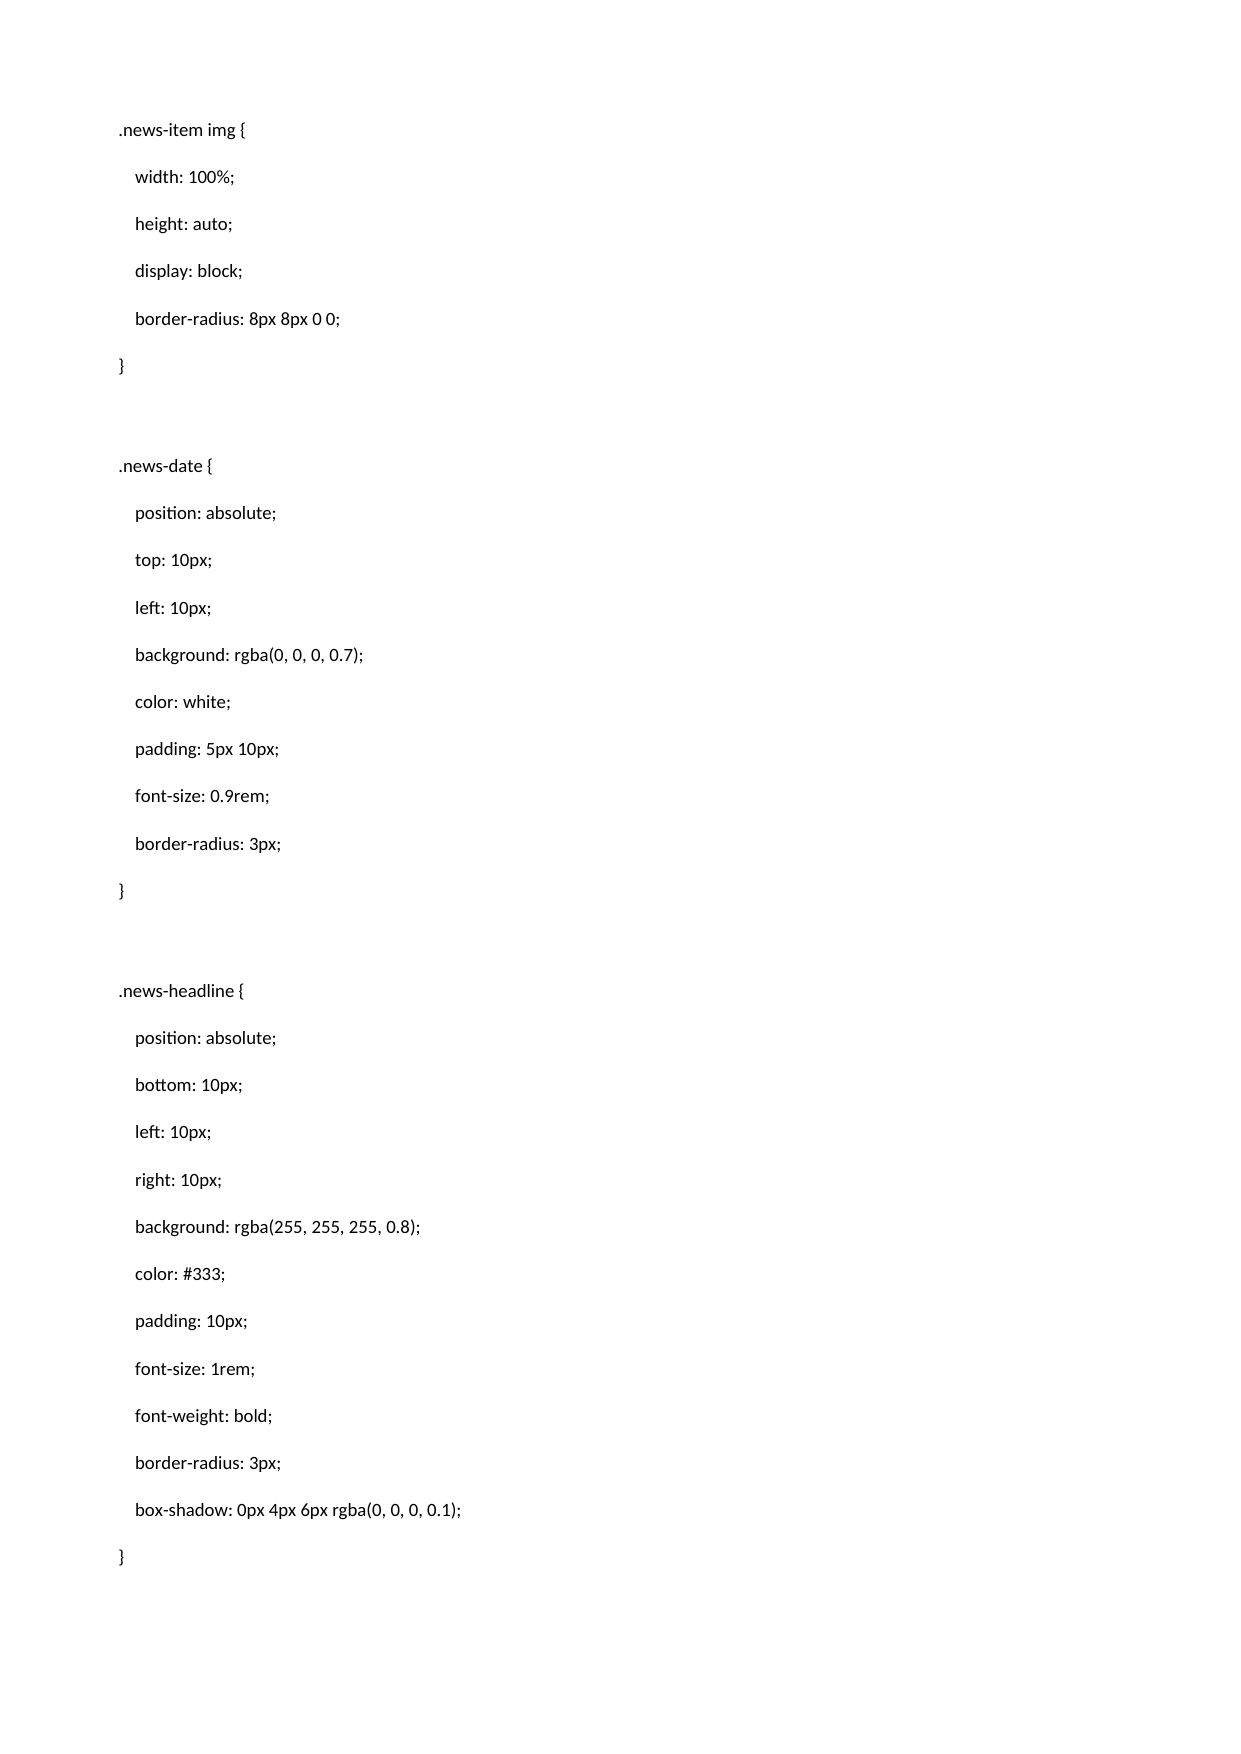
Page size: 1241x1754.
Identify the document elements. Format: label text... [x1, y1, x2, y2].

text left: 10px; [118, 1121, 1122, 1144]
text position: absolute; [118, 501, 1122, 524]
text color: #333; [118, 1262, 1122, 1285]
text padding: 5px 10px; [118, 737, 1122, 760]
text top: 10px; [118, 549, 1122, 572]
text bottom: 10px; [118, 1073, 1122, 1096]
text color: white; [118, 690, 1122, 713]
text font-size: 0.9rem; [118, 784, 1122, 807]
text border-radius: 3px; [118, 1451, 1122, 1474]
text left: 10px; [118, 596, 1122, 619]
text box-shadow: 0px 4px 6px rgba(0, 0, 0, 0.1); [118, 1498, 1122, 1521]
text right: 10px; [118, 1168, 1122, 1191]
text padding: 10px; [118, 1309, 1122, 1332]
text height: auto; [118, 212, 1122, 235]
text .news-headline { [118, 979, 1122, 1002]
text border-radius: 8px 8px 0 0; [118, 307, 1122, 330]
text } [118, 1545, 1122, 1568]
text position: absolute; [118, 1026, 1122, 1049]
text width: 100%; [118, 165, 1122, 188]
text display: block; [118, 260, 1122, 283]
text .news-item img { [118, 118, 1122, 141]
text border-radius: 3px; [118, 832, 1122, 855]
text } [118, 354, 1122, 377]
text background: rgba(0, 0, 0, 0.7); [118, 643, 1122, 666]
text .news-date { [118, 454, 1122, 477]
text font-size: 1rem; [118, 1357, 1122, 1379]
text font-weight: bold; [118, 1404, 1122, 1427]
text } [118, 879, 1122, 902]
text background: rgba(255, 255, 255, 0.8); [118, 1215, 1122, 1238]
